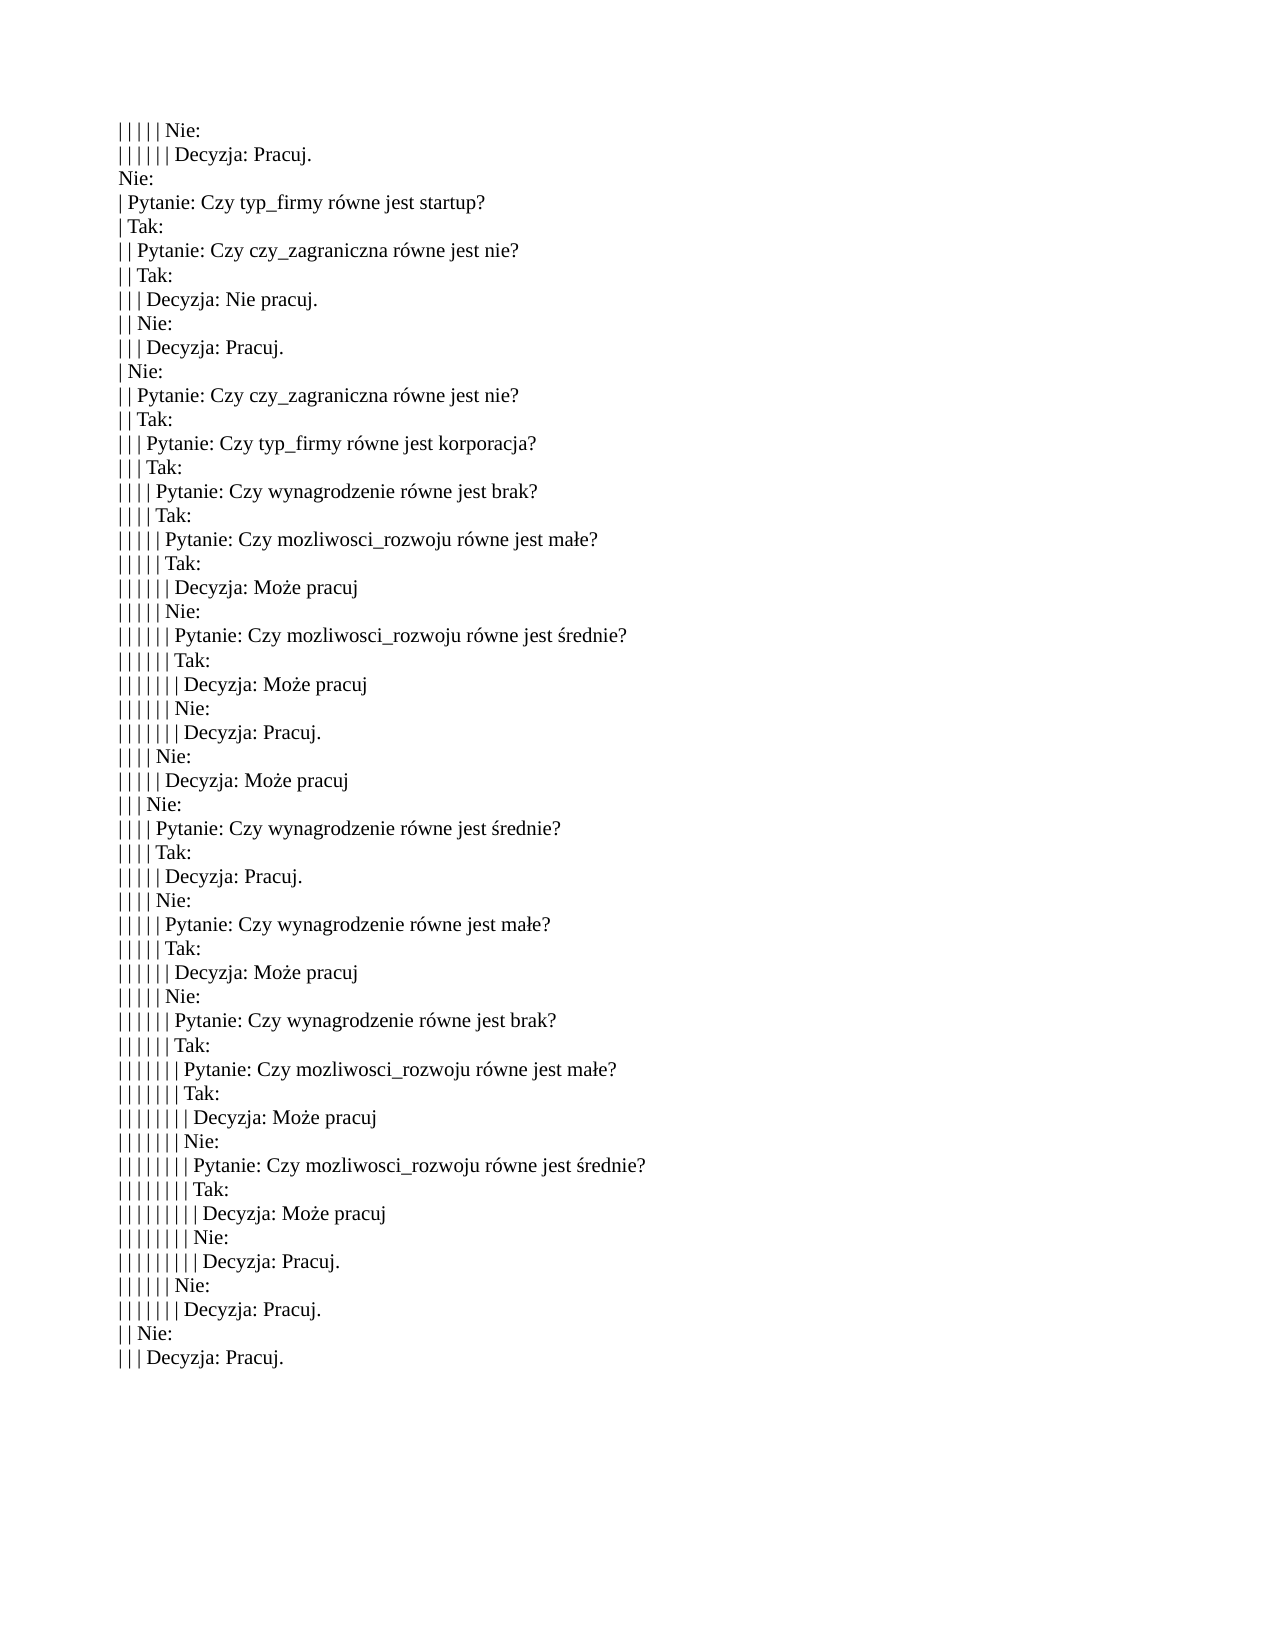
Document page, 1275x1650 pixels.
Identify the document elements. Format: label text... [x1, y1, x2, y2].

text | | | | Tak: [118, 503, 1157, 527]
text | | | | | | | Decyzja: Może pracuj [118, 672, 1157, 696]
text | | | Decyzja: Nie pracuj. [118, 287, 1157, 311]
text | | | | | | Pytanie: Czy wynagrodzenie równe jest brak? [118, 1008, 1157, 1032]
text | | | | | Decyzja: Może pracuj [118, 768, 1157, 792]
text | | | | | | | | | Decyzja: Pracuj. [118, 1249, 1157, 1273]
text | | | Pytanie: Czy typ_firmy równe jest korporacja? [118, 431, 1157, 455]
text | | | | | | Decyzja: Pracuj. [118, 142, 1157, 166]
text | | Pytanie: Czy czy_zagraniczna równe jest nie? [118, 383, 1157, 407]
text | | | Nie: [118, 792, 1157, 816]
text | | | | Nie: [118, 744, 1157, 768]
text | | | | | Nie: [118, 599, 1157, 623]
text | | | | | Nie: [118, 118, 1157, 142]
text | | Pytanie: Czy czy_zagraniczna równe jest nie? [118, 238, 1157, 262]
text | | | | Pytanie: Czy wynagrodzenie równe jest średnie? [118, 816, 1157, 840]
text | | | | | | Nie: [118, 696, 1157, 720]
text | | | | | Tak: [118, 936, 1157, 960]
text | | | | | Pytanie: Czy wynagrodzenie równe jest małe? [118, 912, 1157, 936]
text | Tak: [118, 214, 1157, 238]
text | | | | | | | Nie: [118, 1129, 1157, 1153]
text | | | | | | | Decyzja: Pracuj. [118, 1297, 1157, 1321]
text | | | | | | Nie: [118, 1273, 1157, 1297]
text | | Nie: [118, 1321, 1157, 1345]
text | | | | Nie: [118, 888, 1157, 912]
text | | | | | Tak: [118, 551, 1157, 575]
text | | | | | | | Pytanie: Czy mozliwosci_rozwoju równe jest małe? [118, 1057, 1157, 1081]
text | | | | | | | | Tak: [118, 1177, 1157, 1201]
text | | | | | | | | Pytanie: Czy mozliwosci_rozwoju równe jest średnie? [118, 1153, 1157, 1177]
text | | | | | | | Tak: [118, 1081, 1157, 1105]
text Nie: [118, 166, 1157, 190]
text | | | | Pytanie: Czy wynagrodzenie równe jest brak? [118, 479, 1157, 503]
text | | | | | | | | | Decyzja: Może pracuj [118, 1201, 1157, 1225]
text | | | | | | Decyzja: Może pracuj [118, 960, 1157, 984]
text | | | | | Pytanie: Czy mozliwosci_rozwoju równe jest małe? [118, 527, 1157, 551]
text | Pytanie: Czy typ_firmy równe jest startup? [118, 190, 1157, 214]
text | | | | | | | Decyzja: Pracuj. [118, 720, 1157, 744]
text | | | | | | Tak: [118, 1032, 1157, 1057]
text | | | | | Nie: [118, 984, 1157, 1008]
text | Nie: [118, 359, 1157, 383]
text | | Nie: [118, 311, 1157, 335]
text | | Tak: [118, 262, 1157, 287]
text | | | | Tak: [118, 840, 1157, 864]
text | | | | | Decyzja: Pracuj. [118, 864, 1157, 888]
text | | | | | | Decyzja: Może pracuj [118, 575, 1157, 599]
text | | | Decyzja: Pracuj. [118, 1345, 1157, 1369]
text | | | Tak: [118, 455, 1157, 479]
text | | | | | | Tak: [118, 647, 1157, 672]
text | | | | | | Pytanie: Czy mozliwosci_rozwoju równe jest średnie? [118, 623, 1157, 647]
text | | Tak: [118, 407, 1157, 431]
text | | | Decyzja: Pracuj. [118, 335, 1157, 359]
text | | | | | | | | Decyzja: Może pracuj [118, 1105, 1157, 1129]
text | | | | | | | | Nie: [118, 1225, 1157, 1249]
